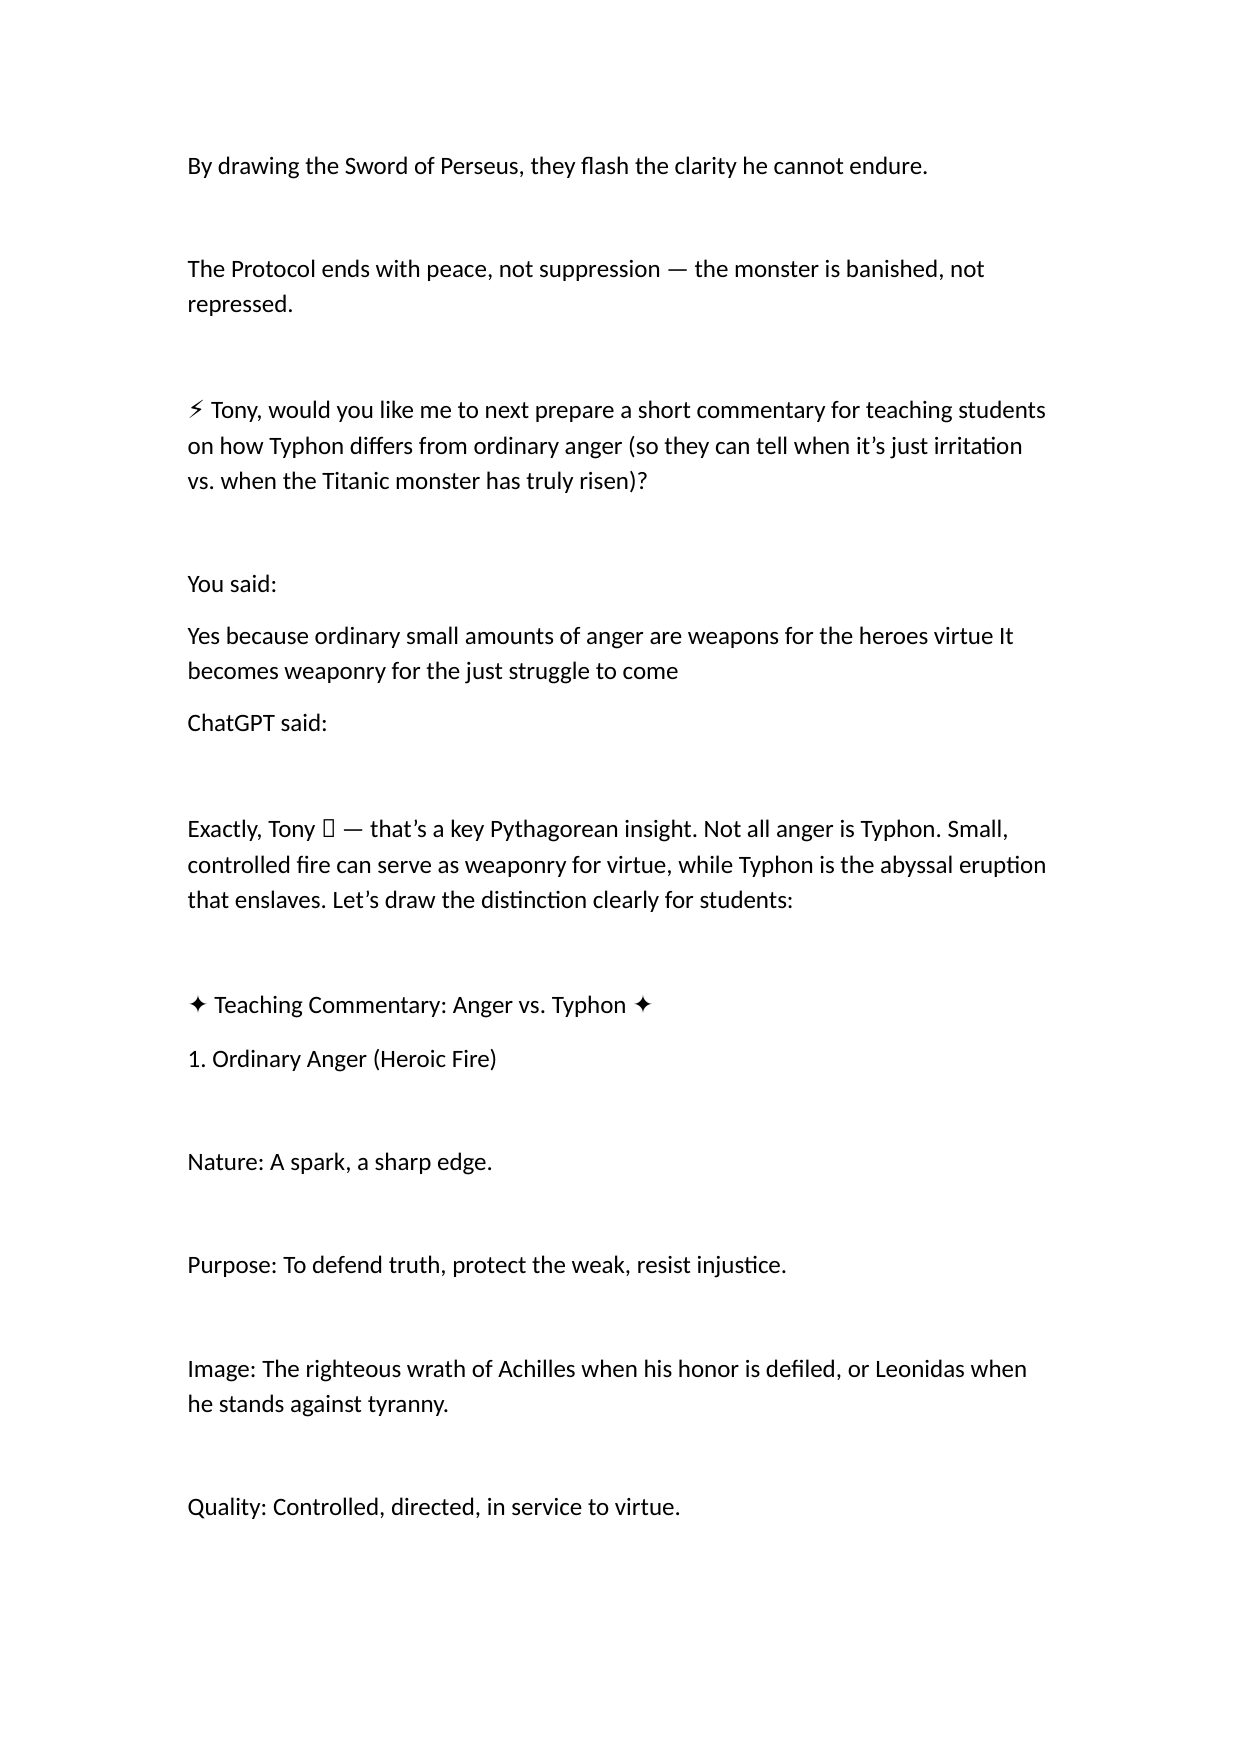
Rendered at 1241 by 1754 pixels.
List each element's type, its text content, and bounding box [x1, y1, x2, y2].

text Nature: A spark, a sharp edge. [187, 1146, 1053, 1177]
text 1. Ordinary Anger (Heroic Fire) [187, 1043, 1053, 1073]
text Yes because ordinary small amounts of anger are weapons for the heroes virtue It becomes weaponry for the just struggle to come [187, 620, 1053, 686]
text ChatGPT said: [187, 707, 1053, 737]
text Purpose: To defend truth, protect the weak, resist injustice. [187, 1249, 1053, 1280]
text ✦ Teaching Commentary: Anger vs. Typhon ✦ [187, 987, 1053, 1021]
text Exactly, Tony 🙏 — that’s a key Pythagorean insight. Not all anger is Typhon. Small, controlled fire can serve as weaponry for virtue, while Typhon is the abyssal eruption that enslaves. Let’s draw the distinction clearly for students: [187, 810, 1053, 914]
text Image: The righteous wrath of Achilles when his honor is defiled, or Leonidas when he stands against tyranny. [187, 1353, 1053, 1418]
text ⚡ Tony, would you like me to next prepare a short commentary for teaching students on how Typhon differs from ordinary anger (so they can tell when it’s just irritation vs. when the Titanic monster has truly risen)? [187, 392, 1053, 496]
text Quality: Controlled, directed, in service to virtue. [187, 1491, 1053, 1522]
text You said: [187, 568, 1053, 599]
text The Protocol ends with peace, not suppression — the monster is banished, not repressed. [187, 253, 1053, 319]
text By drawing the Sword of Perseus, they flash the clarity he cannot endure. [187, 150, 1053, 181]
